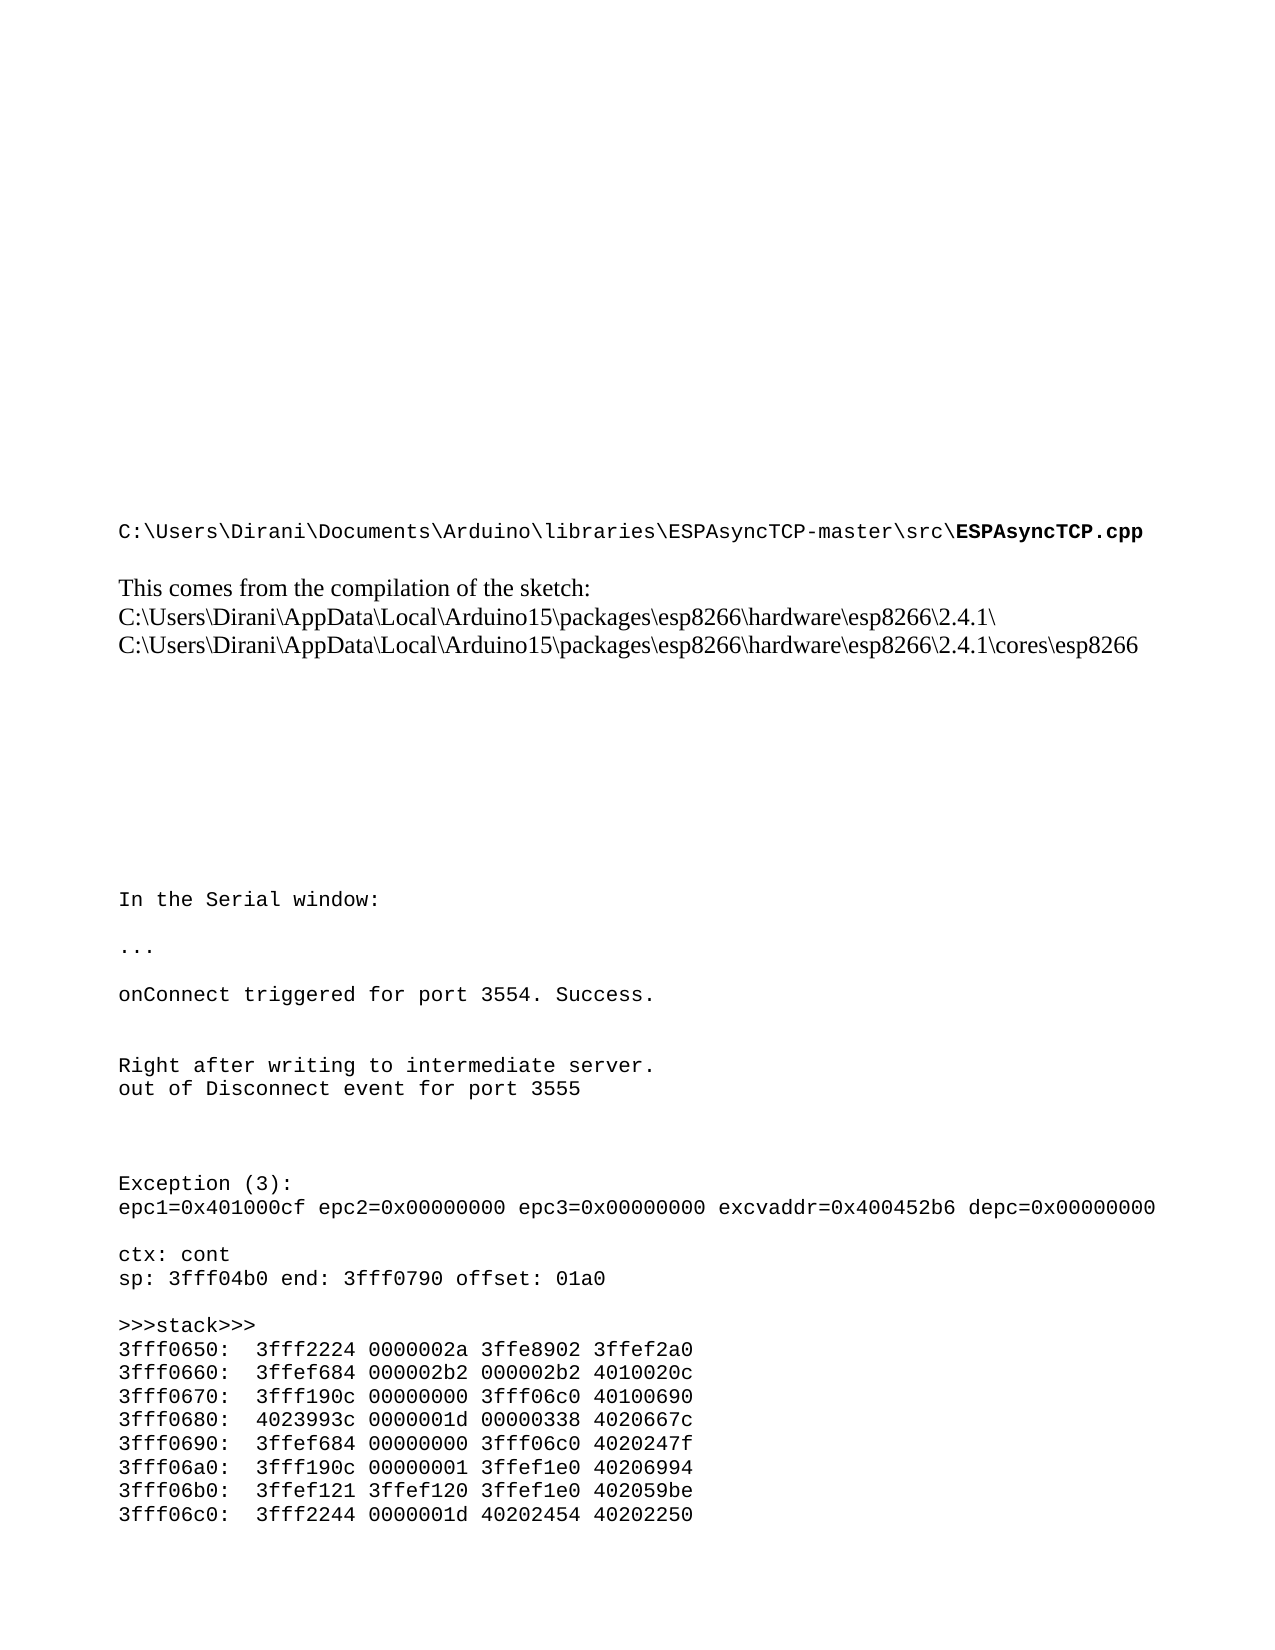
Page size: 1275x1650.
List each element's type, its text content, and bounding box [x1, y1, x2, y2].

text >>>stack>>> [118, 1315, 1157, 1338]
text ... [118, 937, 1157, 960]
text 3fff0670: 3fff190c 00000000 3fff06c0 40100690 [118, 1386, 1157, 1409]
text C:\Users\Dirani\Documents\Arduino\libraries\ESPAsyncTCP-master\src\ESPAsyncTCP.cpp [118, 521, 1157, 544]
text 3fff0680: 4023993c 0000001d 00000338 4020667c [118, 1409, 1157, 1433]
text Exception (3): [118, 1173, 1157, 1197]
text 3fff0650: 3fff2224 0000002a 3ffe8902 3ffef2a0 [118, 1338, 1157, 1362]
text sp: 3fff04b0 end: 3fff0790 offset: 01a0 [118, 1268, 1157, 1291]
text Right after writing to intermediate server. [118, 1055, 1157, 1078]
text 3fff0660: 3ffef684 000002b2 000002b2 4010020c [118, 1362, 1157, 1386]
text In the Serial window: [118, 889, 1157, 913]
text out of Disconnect event for port 3555 [118, 1078, 1157, 1102]
text This comes from the compilation of the sketch: [118, 573, 1157, 602]
text 3fff0690: 3ffef684 00000000 3fff06c0 4020247f [118, 1433, 1157, 1457]
text epc1=0x401000cf epc2=0x00000000 epc3=0x00000000 excvaddr=0x400452b6 depc=0x00000000 [118, 1197, 1157, 1220]
text 3fff06c0: 3fff2244 0000001d 40202454 40202250 [118, 1504, 1157, 1528]
text 3fff06b0: 3ffef121 3ffef120 3ffef1e0 402059be [118, 1480, 1157, 1504]
text 3fff06a0: 3fff190c 00000001 3ffef1e0 40206994 [118, 1457, 1157, 1480]
text C:\Users\Dirani\AppData\Local\Arduino15\packages\esp8266\hardware\esp8266\2.4.1\ [118, 602, 1157, 631]
text onConnect triggered for port 3554. Success. [118, 984, 1157, 1007]
text C:\Users\Dirani\AppData\Local\Arduino15\packages\esp8266\hardware\esp8266\2.4.1\cores\esp8266 [118, 631, 1157, 659]
text ctx: cont [118, 1244, 1157, 1268]
